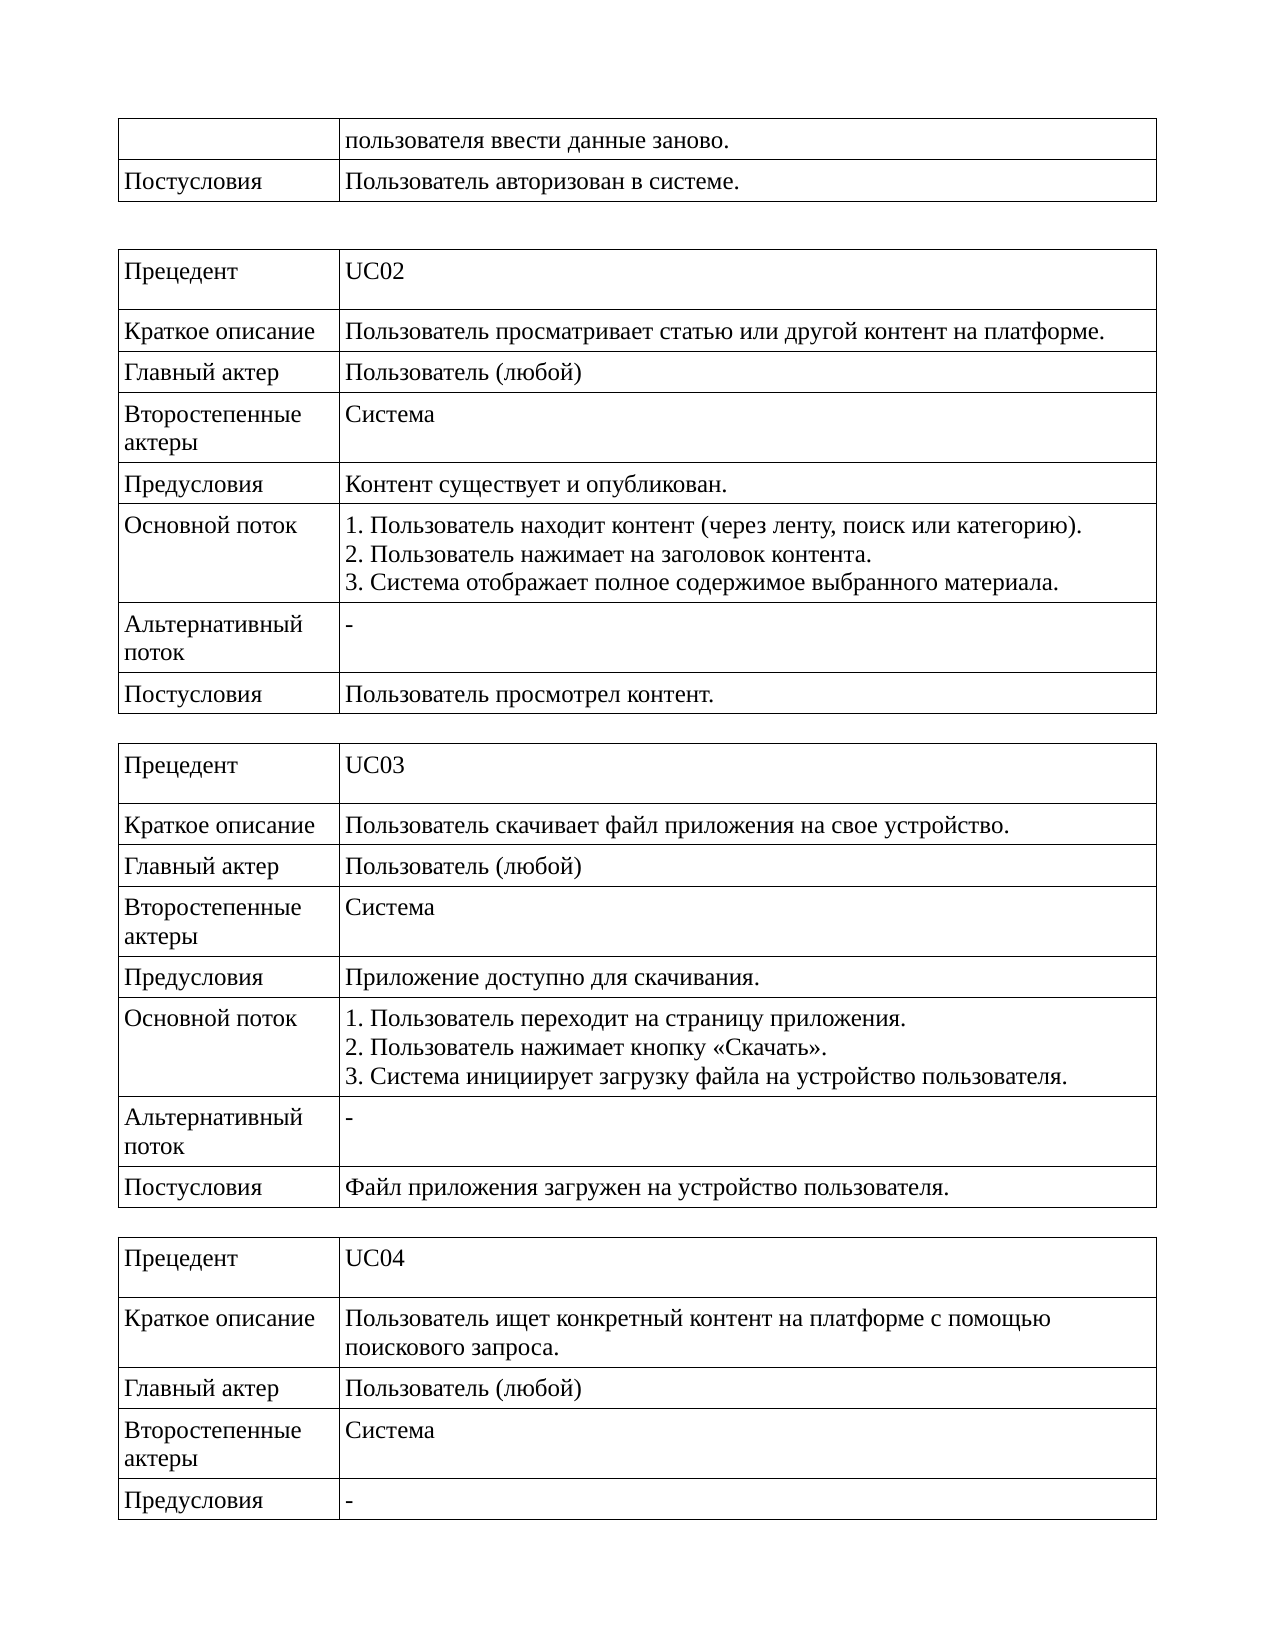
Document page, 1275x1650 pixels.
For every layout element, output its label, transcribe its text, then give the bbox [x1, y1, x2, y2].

table_cell - [340, 1097, 1156, 1166]
table_cell Главный актер [119, 352, 339, 392]
table_cell Альтернативный поток [119, 1097, 339, 1166]
table_cell 1. Пользователь находит контент (через ленту, поиск или категорию). 2. Пользователь нажимает на заголовок контента. 3. Система отображает полное содержимое выбранного материала. [340, 504, 1156, 602]
table_cell Пользователь (любой) [340, 352, 1156, 392]
table_cell Краткое описание [119, 804, 339, 844]
table_cell [119, 119, 339, 159]
table_cell Пользователь просматривает статью или другой контент на платформе. [340, 310, 1156, 351]
table_cell Постусловия [119, 160, 339, 201]
table_cell Второстепенные актеры [119, 887, 339, 956]
table_cell Пользователь ищет конкретный контент на платформе с помощью поискового запроса. [340, 1298, 1156, 1367]
table_header UC03 [340, 744, 1156, 803]
table_cell Постусловия [119, 1167, 339, 1207]
table_cell Система [340, 887, 1156, 956]
table_cell Постусловия [119, 673, 339, 713]
table_header Прецедент [119, 250, 339, 309]
table_cell Краткое описание [119, 1298, 339, 1367]
table_cell Пользователь авторизован в системе. [340, 160, 1156, 201]
table_cell Пользователь скачивает файл приложения на свое устройство. [340, 804, 1156, 844]
table_cell Приложение доступно для скачивания. [340, 957, 1156, 997]
table_header UC02 [340, 250, 1156, 309]
table_cell Главный актер [119, 845, 339, 886]
table_cell Второстепенные актеры [119, 1409, 339, 1478]
table_cell Предусловия [119, 463, 339, 503]
table_cell 1. Пользователь переходит на страницу приложения. 2. Пользователь нажимает кнопку «Скачать». 3. Система инициирует загрузку файла на устройство пользователя. [340, 998, 1156, 1096]
table_cell Система [340, 393, 1156, 462]
table_cell - [340, 1479, 1156, 1519]
table_cell - [340, 603, 1156, 672]
table_cell Пользователь просмотрел контент. [340, 673, 1156, 713]
table_header UC04 [340, 1238, 1156, 1297]
table_cell Основной поток [119, 504, 339, 602]
table_cell Файл приложения загружен на устройство пользователя. [340, 1167, 1156, 1207]
table_cell Краткое описание [119, 310, 339, 351]
table_cell Предусловия [119, 957, 339, 997]
table_header Прецедент [119, 1238, 339, 1297]
table_cell Контент существует и опубликован. [340, 463, 1156, 503]
table_cell Пользователь (любой) [340, 1368, 1156, 1408]
table_cell Предусловия [119, 1479, 339, 1519]
table_cell Пользователь (любой) [340, 845, 1156, 886]
table_cell Альтернативный поток [119, 603, 339, 672]
table_cell Система [340, 1409, 1156, 1478]
table_cell Главный актер [119, 1368, 339, 1408]
table_cell пользователя ввести данные заново. [340, 119, 1156, 159]
table_cell Основной поток [119, 998, 339, 1096]
table_cell Второстепенные актеры [119, 393, 339, 462]
table_header Прецедент [119, 744, 339, 803]
